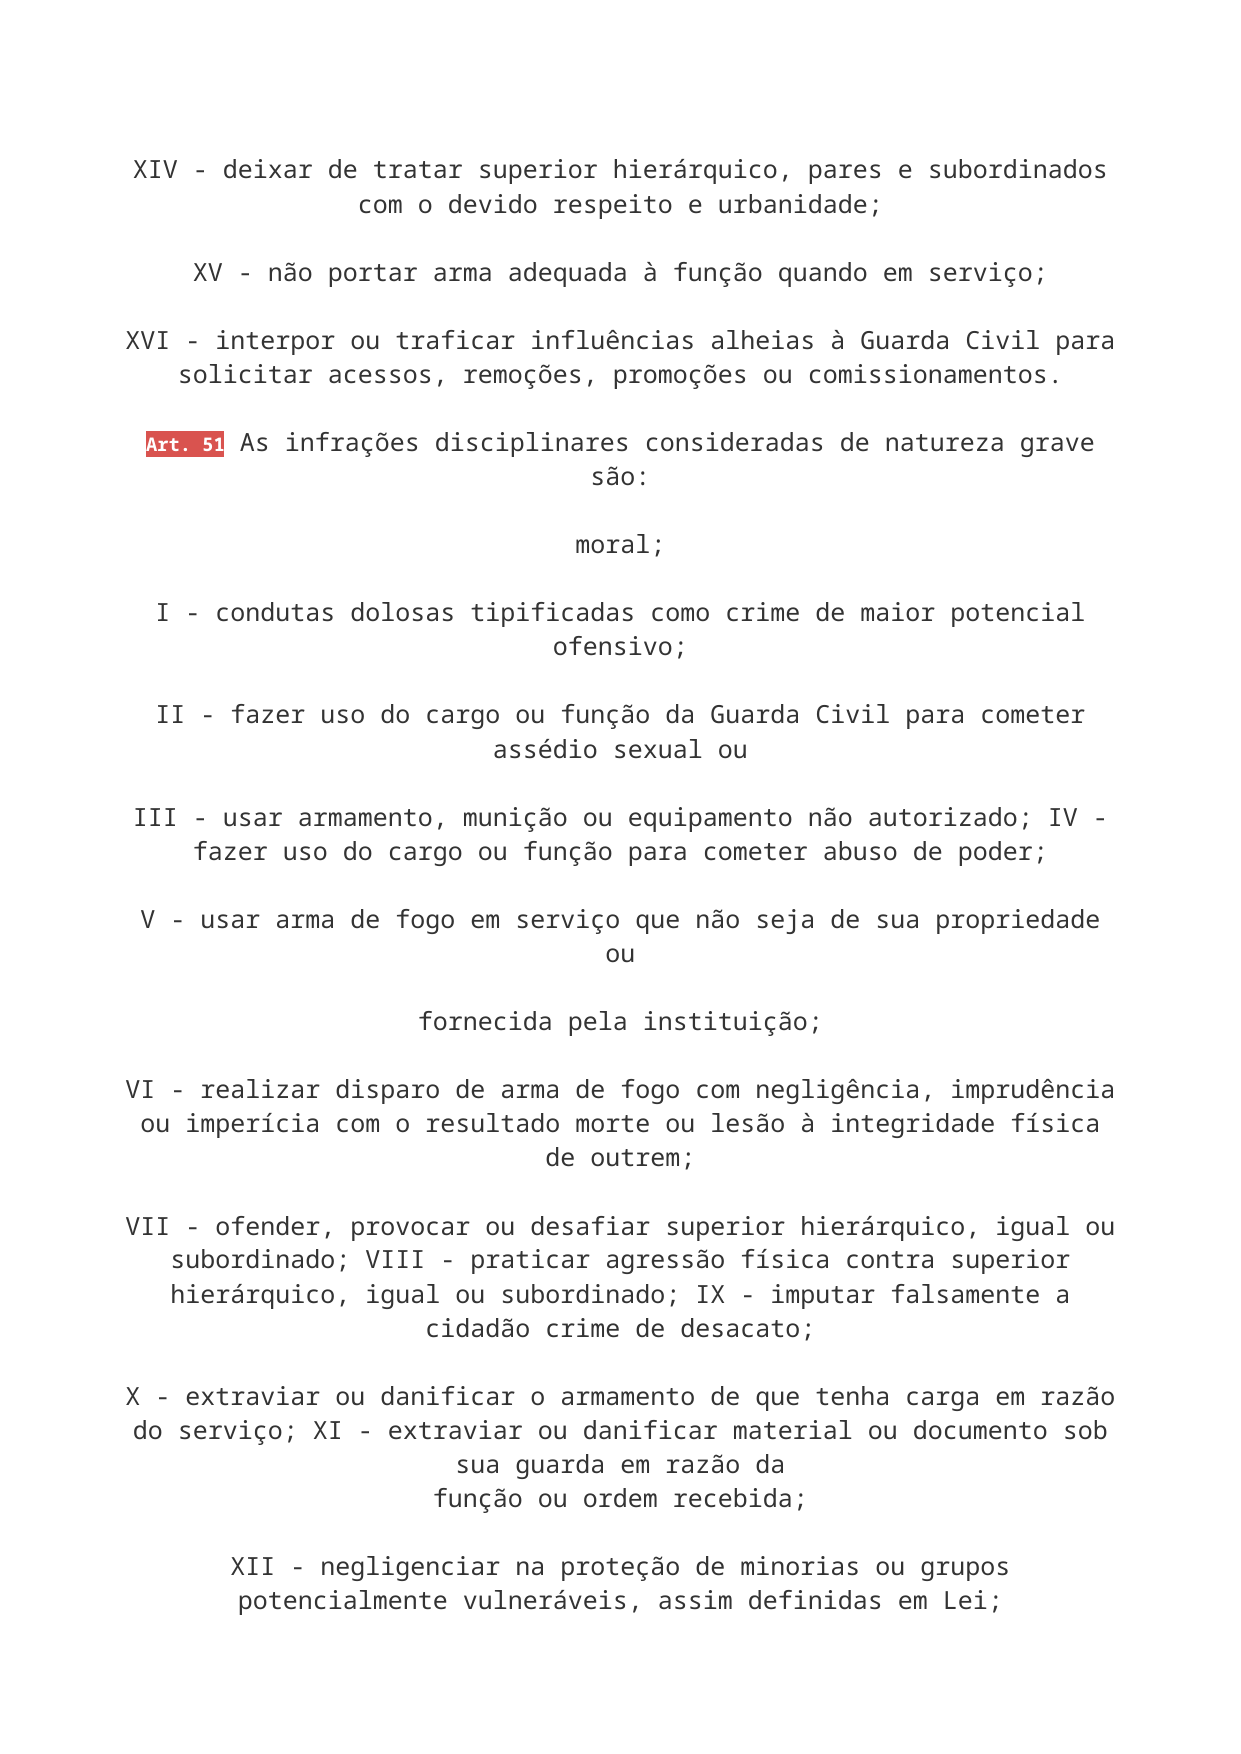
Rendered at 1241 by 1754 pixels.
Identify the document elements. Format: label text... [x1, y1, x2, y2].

text XIV - deixar de tratar superior hierárquico, pares e subordinados com o devido respeito e urbanidade; XV - não portar arma adequada à função quando em serviço; XVI - interpor ou traficar influências alheias à Guarda Civil para solicitar acessos, remoções, promoções ou comissionamentos. Art. 51 As infrações disciplinares consideradas de natureza grave são: moral; I - condutas dolosas tipificadas como crime de maior potencial ofensivo; II - fazer uso do cargo ou função da Guarda Civil para cometer assédio sexual ou III - usar armamento, munição ou equipamento não autorizado; IV - fazer uso do cargo ou função para cometer abuso de poder; V - usar arma de fogo em serviço que não seja de sua propriedade ou fornecida pela instituição; VI - realizar disparo de arma de fogo com negligência, imprudência ou imperícia com o resultado morte ou lesão à integridade física de outrem; VII - ofender, provocar ou desafiar superior hierárquico, igual ou subordinado; VIII - praticar agressão física contra superior hierárquico, igual ou subordinado; IX - imputar falsamente a cidadão crime de desacato; X - extraviar ou danificar o armamento de que tenha carga em razão do serviço; XI - extraviar ou danificar material ou documento sob sua guarda em razão da função ou ordem recebida; XII - negligenciar na proteção de minorias ou grupos potencialmente vulneráveis, assim definidas em Lei; [118, 118, 1122, 1617]
